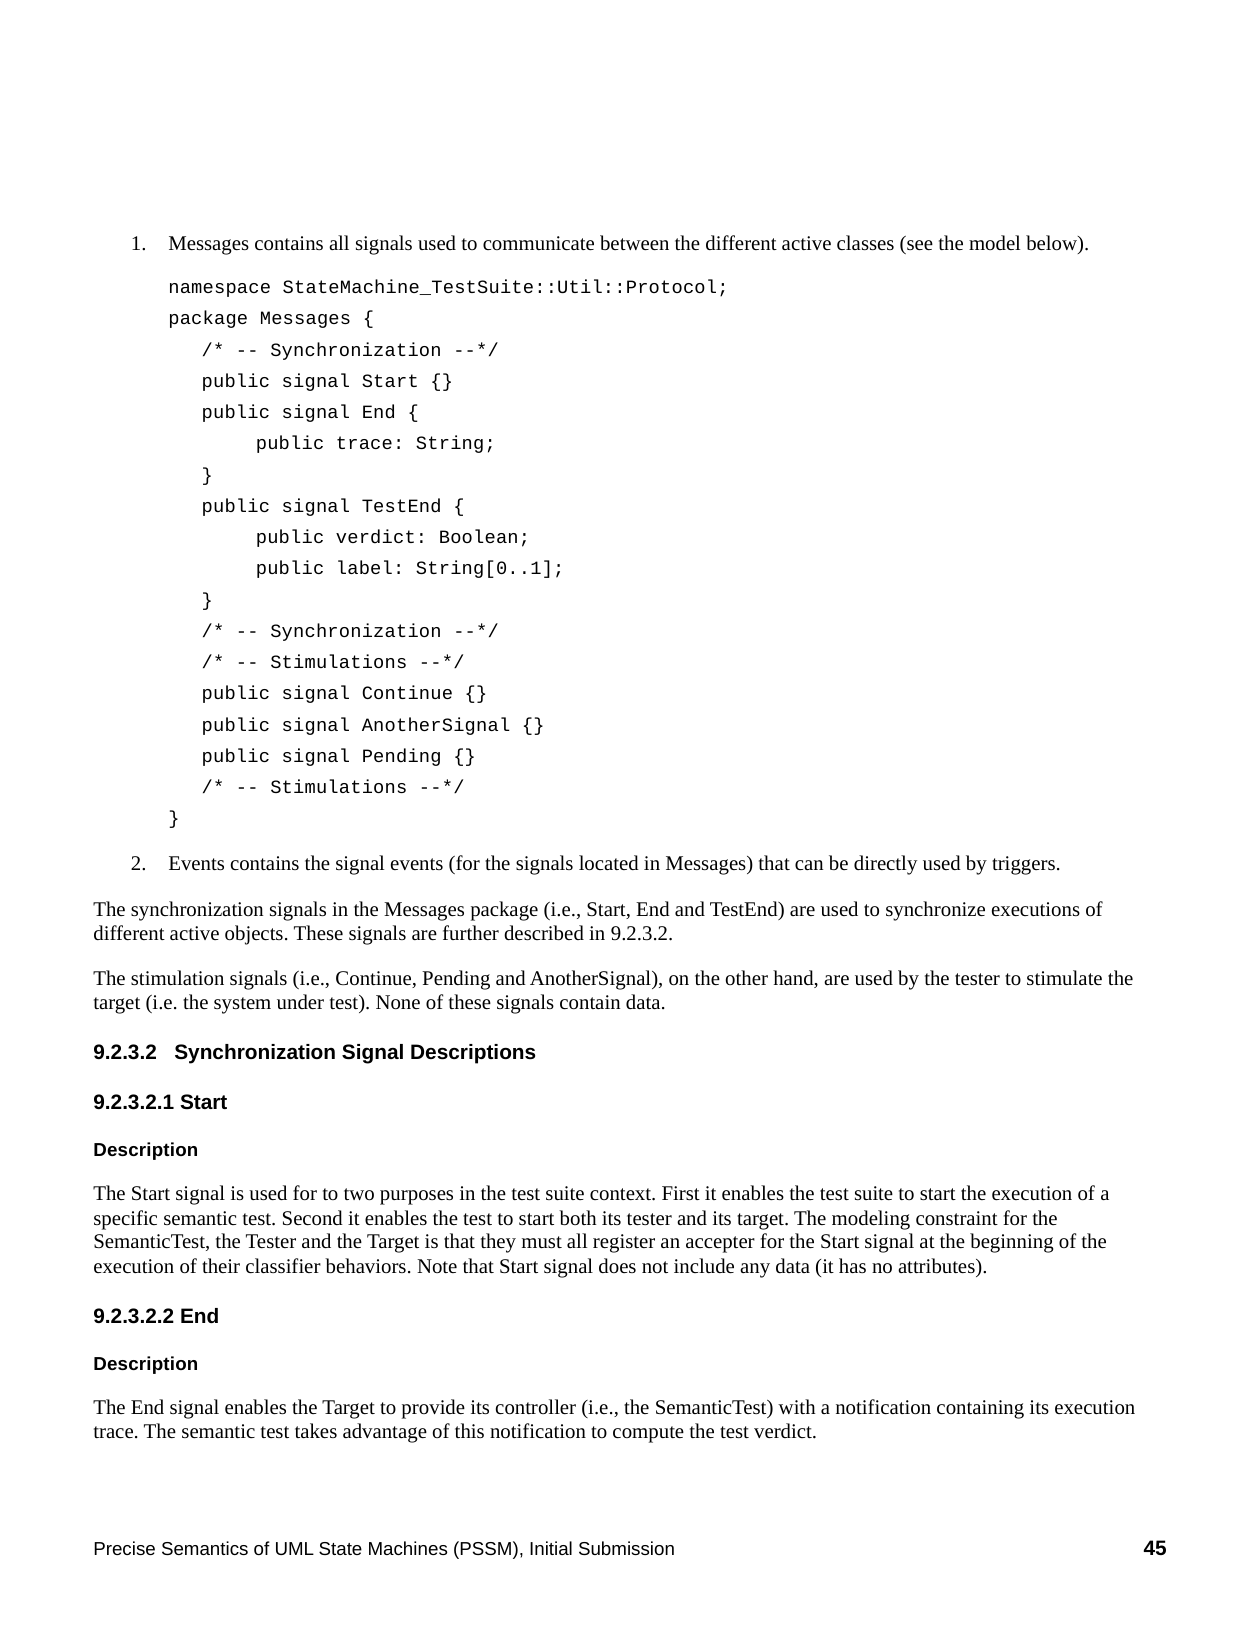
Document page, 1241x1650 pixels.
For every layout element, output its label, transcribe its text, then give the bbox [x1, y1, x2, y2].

text namespace StateMachine_TestSuite::Util::Protocol; [168, 276, 1164, 299]
list Messages contains all signals used to communicate between the different active classes (see the model below). [131, 231, 1164, 255]
text public verdict: Boolean; [168, 526, 1164, 549]
text The stimulation signals (i.e., Continue, Pending and AnotherSignal), on the other hand, are used by the tester to stimulate the target (i.e. the system under test). None of these signals contain data. [93, 966, 1164, 1014]
list Events contains the signal events (for the signals located in Messages) that can be directly used by triggers. [131, 851, 1164, 875]
text public signal TestEnd { [168, 495, 1164, 518]
text The Start signal is used for to two purposes in the test suite context. First it enables the test suite to start the execution of a specific semantic test. Second it enables the test to start both its tester and its target. The modeling constraint for the SemanticTest, the Tester and the Target is that they must all register an accepter for the Start signal at the beginning of the execution of their classifier behaviors. Note that Start signal does not include any data (it has no attributes). [93, 1181, 1164, 1278]
text The synchronization signals in the Messages package (i.e., Start, End and TestEnd) are used to synchronize executions of different active objects. These signals are further described in 9.2.3.2. [93, 896, 1164, 944]
subtitle End [93, 1303, 1164, 1328]
text } [168, 807, 1164, 830]
text /* -- Synchronization --*/ [168, 339, 1164, 362]
text public signal AnotherSignal {} [168, 714, 1164, 737]
text } [168, 464, 1164, 487]
text public label: String[0..1]; [168, 557, 1164, 580]
text public signal Start {} [168, 370, 1164, 393]
text /* -- Synchronization --*/ [168, 620, 1164, 643]
text /* -- Stimulations --*/ [168, 776, 1164, 799]
text public signal End { [168, 401, 1164, 424]
subtitle Description [93, 1139, 1164, 1160]
text public signal Pending {} [168, 745, 1164, 768]
text public trace: String; [168, 432, 1164, 455]
subtitle Description [93, 1353, 1164, 1374]
text The End signal enables the Target to provide its controller (i.e., the SemanticTest) with a notification containing its execution trace. The semantic test takes advantage of this notification to compute the test verdict. [93, 1395, 1164, 1443]
text } [168, 589, 1164, 612]
subtitle Synchronization Signal Descriptions [93, 1039, 1164, 1064]
text /* -- Stimulations --*/ [168, 651, 1164, 674]
subtitle Start [93, 1089, 1164, 1114]
text public signal Continue {} [168, 682, 1164, 705]
text package Messages { [168, 307, 1164, 330]
